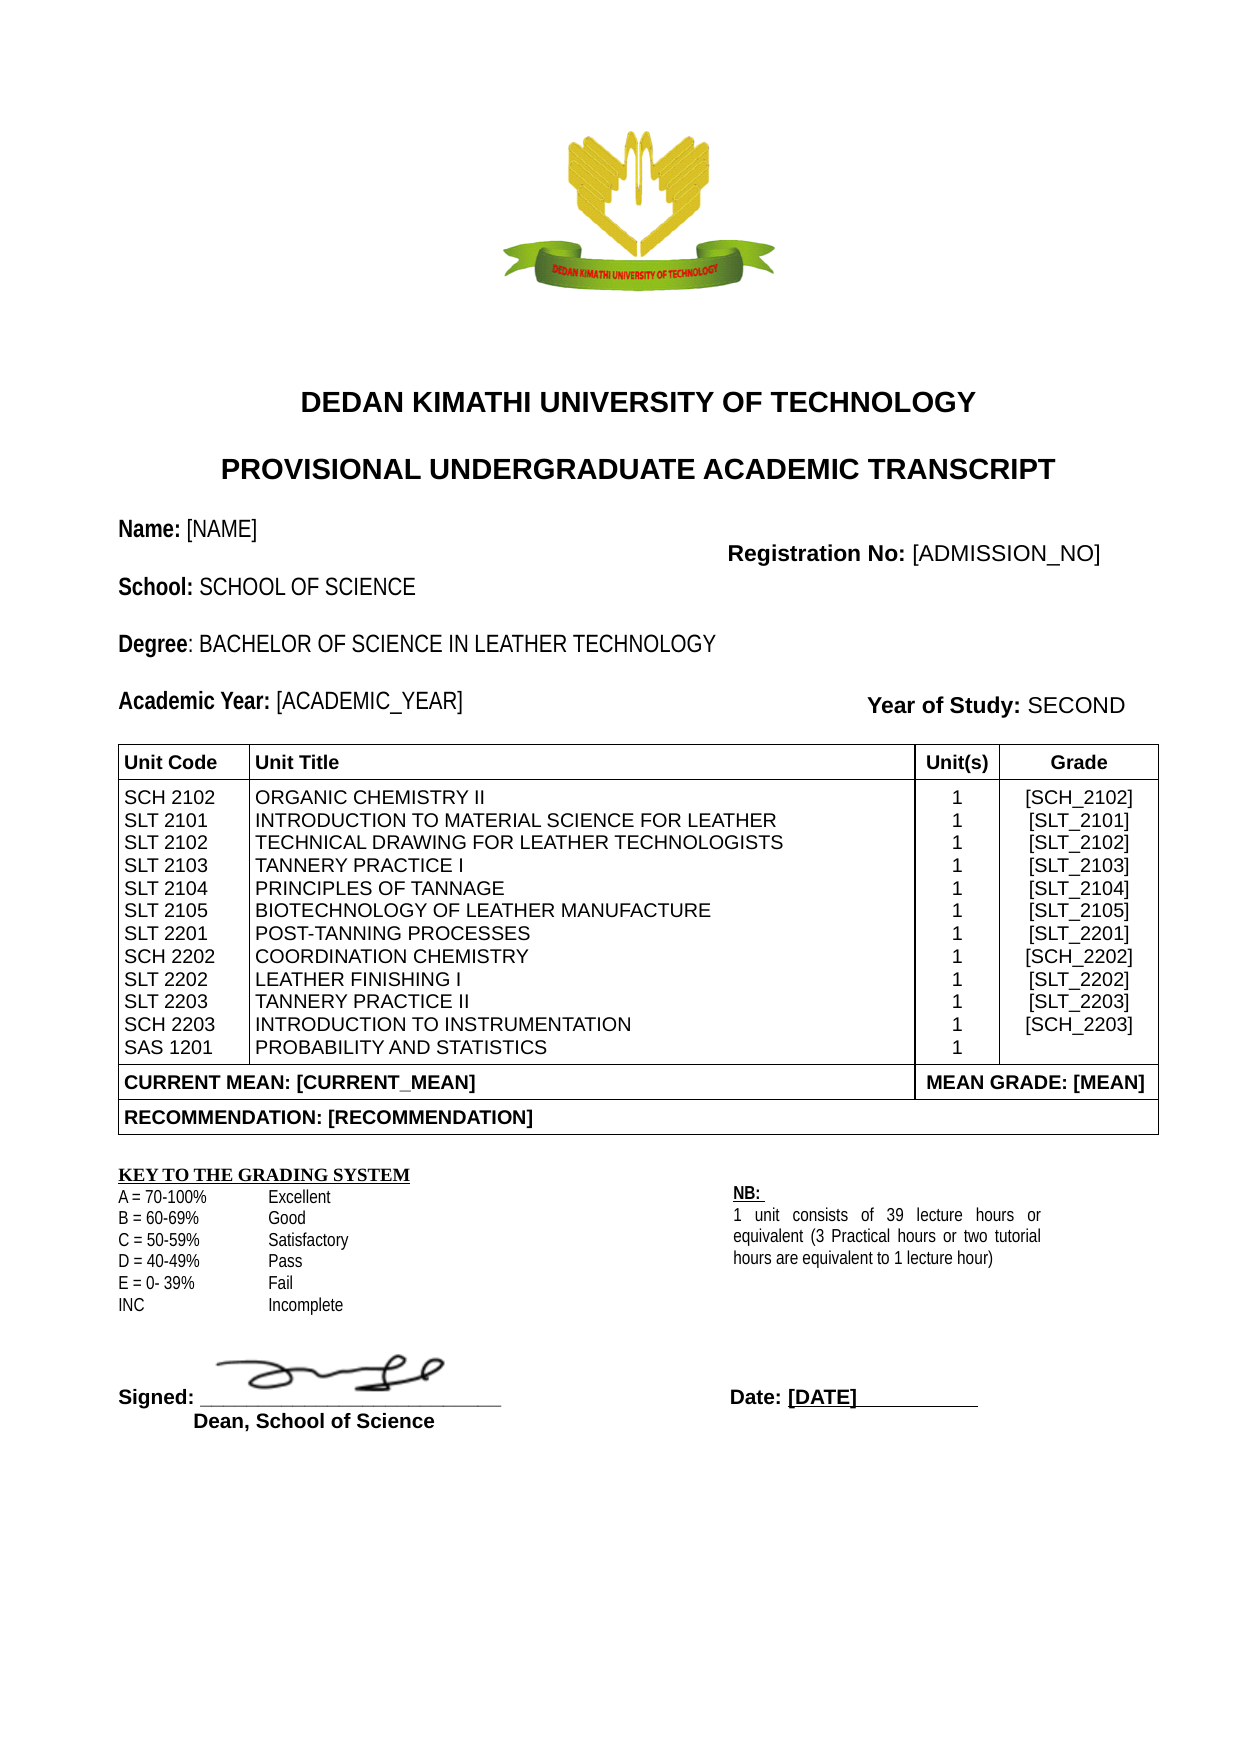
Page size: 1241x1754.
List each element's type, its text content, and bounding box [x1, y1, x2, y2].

text KEY TO THE GRADING SYSTEM [118, 1164, 1159, 1186]
text School: SCHOOL OF SCIENCE [118, 572, 1159, 600]
table_cell [SCH_2102] [SLT_2101] [SLT_2102] [SLT_2103] [SLT_2104] [SLT_2105] [SLT_2201] [SCH_2202] [SLT_2202] [SLT_2203] [SCH_2203] [1000, 780, 1158, 1064]
text DEDAN KIMATHI UNIVERSITY OF TECHNOLOGY [118, 385, 1159, 419]
table_cell MEAN GRADE: [MEAN] [916, 1065, 1158, 1099]
table_header Unit Title [250, 745, 914, 779]
table_cell CURRENT MEAN: [CURRENT_MEAN] [119, 1065, 914, 1099]
text E = 0- 39% Fail [118, 1272, 1159, 1293]
table_header Unit Code [119, 745, 249, 779]
text Name: [NAME] [118, 514, 1159, 543]
table_cell ORGANIC CHEMISTRY II INTRODUCTION TO MATERIAL SCIENCE FOR LEATHER TECHNICAL DRAWING FOR LEATHER TECHNOLOGISTS TANNERY PRACTICE I PRINCIPLES OF TANNAGE BIOTECHNOLOGY OF LEATHER MANUFACTURE POST-TANNING PROCESSES COORDINATION CHEMISTRY LEATHER FINISHING I TANNERY PRACTICE II INTRODUCTION TO INSTRUMENTATION PROBABILITY AND STATISTICS [250, 780, 914, 1064]
text B = 60-69% Good [118, 1207, 1159, 1229]
table_cell SCH 2102 SLT 2101 SLT 2102 SLT 2103 SLT 2104 SLT 2105 SLT 2201 SCH 2202 SLT 2202 SLT 2203 SCH 2203 SAS 1201 [119, 780, 249, 1064]
table_cell 1 1 1 1 1 1 1 1 1 1 1 1 [916, 780, 999, 1064]
text Degree: BACHELOR OF SCIENCE IN LEATHER TECHNOLOGY [118, 629, 1159, 658]
text [1126, 686, 1159, 715]
text Dean, School of Science [118, 1408, 1159, 1432]
text C = 50-59% Satisfactory [118, 1229, 1159, 1250]
text Signed: __________________________ Date: [DATE] [118, 1384, 1159, 1408]
text A = 70-100% Excellent [118, 1186, 1159, 1207]
text Academic Year: [ACADEMIC_YEAR] [118, 686, 813, 715]
table_header Grade [1000, 745, 1158, 779]
text INC Incomplete [118, 1293, 1159, 1315]
table_header Unit(s) [916, 745, 999, 779]
table_cell RECOMMENDATION: [RECOMMENDATION] [119, 1100, 1158, 1134]
text PROVISIONAL UNDERGRADUATE ACADEMIC TRANSCRIPT [118, 452, 1159, 486]
text D = 40-49% Pass [118, 1250, 1159, 1272]
